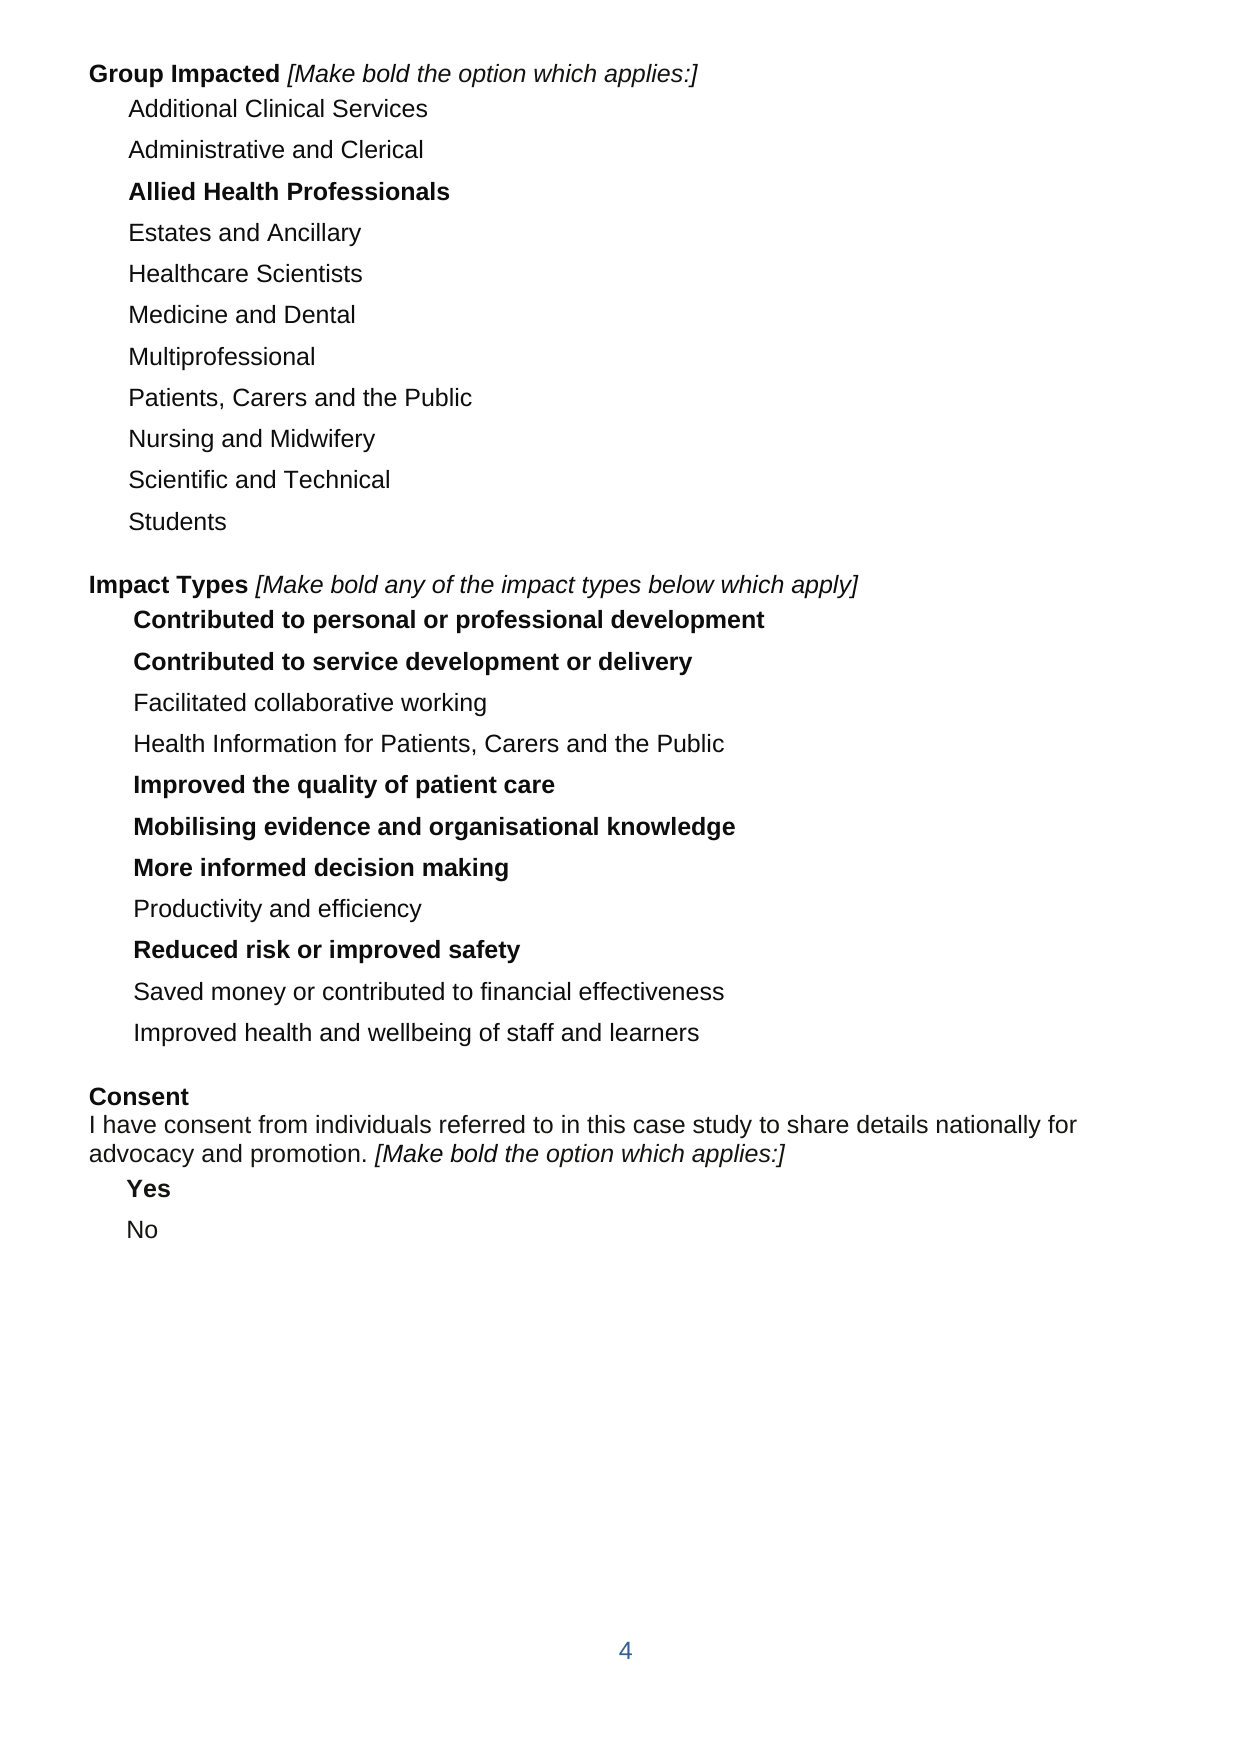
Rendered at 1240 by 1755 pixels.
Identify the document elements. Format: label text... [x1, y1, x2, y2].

text Group Impacted [Make bold the option which applies:] [89, 59, 1151, 88]
text Administrative and Clerical [128, 135, 1151, 164]
text Contributed to personal or professional development [133, 605, 1151, 634]
text Patients, Carers and the Public [128, 383, 1151, 412]
text Contributed to service development or delivery [133, 647, 1151, 675]
text Improved the quality of patient care [133, 770, 1151, 799]
text Healthcare Scientists [128, 259, 1151, 288]
text Mobilising evidence and organisational knowledge [133, 812, 1151, 840]
text Health Information for Patients, Carers and the Public [133, 729, 1151, 758]
text Nursing and Midwifery [128, 424, 1151, 453]
text Yes [126, 1174, 1151, 1203]
text Saved money or contributed to financial effectiveness [133, 977, 1151, 1005]
text I have consent from individuals referred to in this case study to share details nationally for advocacy and promotion. [Make bold the option which applies:] [89, 1110, 1151, 1168]
text Reduced risk or improved safety [133, 935, 1151, 964]
text Additional Clinical Services [128, 94, 1151, 123]
text Consent [89, 1082, 1151, 1110]
text Impact Types [Make bold any of the impact types below which apply] [89, 570, 1151, 599]
text More informed decision making [133, 853, 1151, 882]
text Multiprofessional [128, 342, 1151, 370]
text Medicine and Dental [128, 300, 1151, 329]
text Improved health and wellbeing of staff and learners [133, 1018, 1151, 1047]
text Productivity and efficiency [133, 894, 1151, 923]
text Allied Health Professionals [128, 177, 1151, 205]
text Scientific and Technical [128, 465, 1151, 494]
text Estates and Ancillary [128, 218, 1151, 247]
text No [126, 1215, 1151, 1244]
text Students [128, 507, 1151, 535]
text Facilitated collaborative working [133, 688, 1151, 717]
